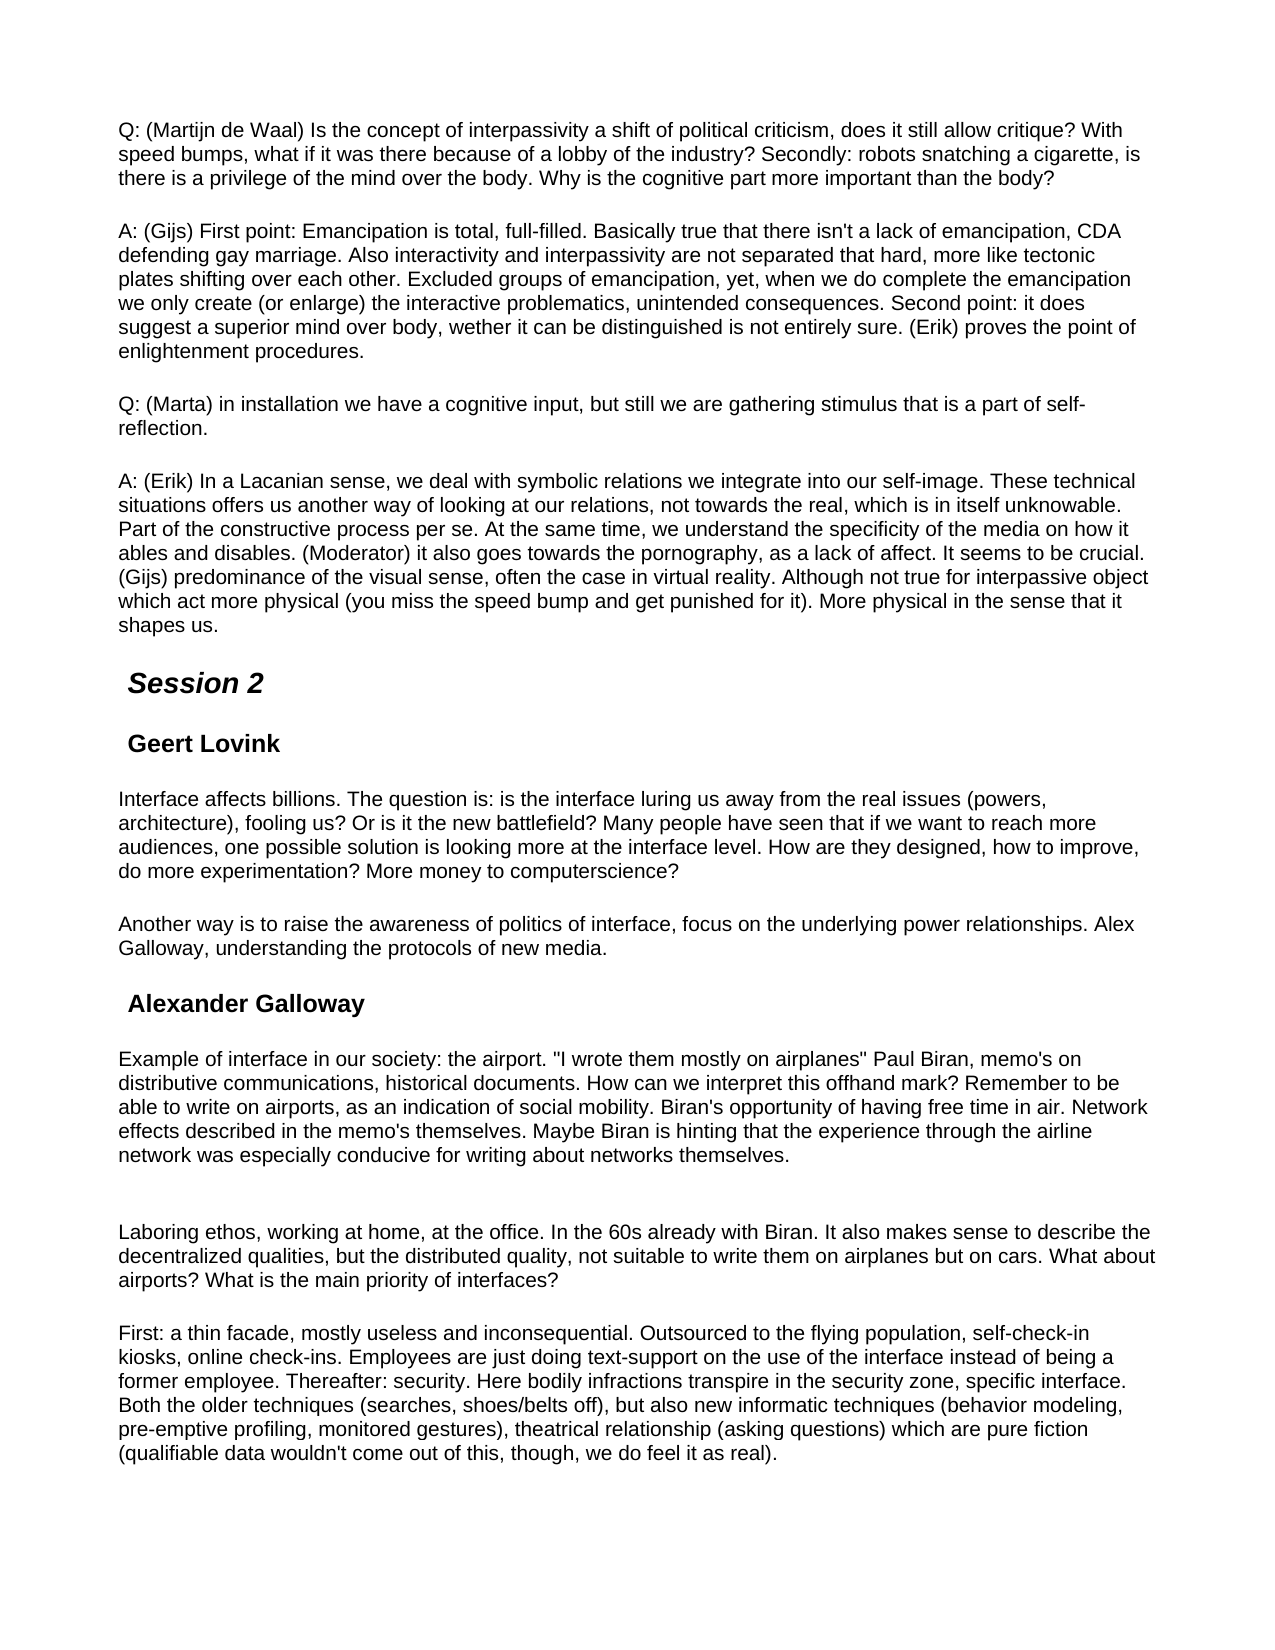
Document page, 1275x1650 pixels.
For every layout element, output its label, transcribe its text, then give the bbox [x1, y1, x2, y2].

subtitle Session 2 [274, 666, 1147, 699]
text Example of interface in our society: the airport. "I wrote them mostly on airplanes" Paul Biran, memo's on distributive communications, historical documents. How can we interpret this offhand mark? Remember to be able to write on airports, as an indication of social mobility. Biran's opportunity of having free time in air. Network effects described in the memo's themselves. Maybe Biran is hinting that the experience through the airline network was especially conducive for writing about networks themselves. [118, 1047, 1157, 1190]
text Interface affects billions. The question is: is the interface luring us away from the real issues (powers, architecture), fooling us? Or is it the new battlefield? Many people have seen that if we want to reach more audiences, one possible solution is looking more at the interface level. How are they designed, how to improve, do more experimentation? More money to computerscience? [118, 787, 1157, 882]
subtitle Alexander Galloway [372, 989, 1147, 1017]
text Q: (Marta) in installation we have a cognitive input, but still we are gathering stimulus that is a part of self-reflection. [214, 392, 1157, 440]
text First: a thin facade, mostly useless and inconsequential. Outsourced to the flying population, self-check-in kiosks, online check-ins. Employees are just doing text-support on the use of the interface instead of being a former employee. Thereafter: security. Here bodily infractions transpire in the security zone, specific interface. Both the older techniques (searches, shoes/belts off), but also new informatic techniques (behavior modeling, pre-emptive profiling, monitored gestures), theatrical relationship (asking questions) which are pure fiction (qualifiable data wouldn't come out of this, though, we do feel it as real). [118, 1321, 1157, 1464]
subtitle Geert Lovink [287, 729, 1147, 757]
text Another way is to raise the awareness of politics of interface, focus on the underlying power relationships. Alex Galloway, understanding the protocols of new media. [614, 912, 1157, 959]
text Q: (Martijn de Waal) Is the concept of interpassivity a shift of political criticism, does it still allow critique? With speed bumps, what if it was there because of a lobby of the industry? Secondly: robots snatching a cigarette, is there is a privilege of the mind over the body. Why is the cognitive part more important than the body? [1062, 118, 1157, 190]
text A: (Erik) In a Lacanian sense, we deal with symbolic relations we integrate into our self-image. These technical situations offers us another way of looking at our relations, not towards the real, which is in itself unknowable. Part of the constructive process per se. At the same time, we understand the specificity of the media on how it ables and disables. (Moderator) it also goes towards the pornography, as a lack of affect. It seems to be crucial. (Gijs) predominance of the visual sense, often the case in virtual reality. Although not true for interpassive object which act more physical (you miss the speed bump and get punished for it). More physical in the sense that it shapes us. [224, 469, 1157, 637]
text A: (Gijs) First point: Emancipation is total, full-filled. Basically true that there isn't a lack of emancipation, CDA defending gay marriage. Also interactivity and interpassivity are not separated that hard, more like tectonic plates shifting over each other. Excluded groups of emancipation, yet, when we do complete the emancipation we only create (or enlarge) the interactive problematics, unintended consequences. Second point: it does suggest a superior mind over body, wether it can be distinguished is not entirely sure. (Erik) proves the point of enlightenment procedures. [371, 219, 1157, 363]
text Laboring ethos, working at home, at the office. In the 60s already with Biran. It also makes sense to describe the decentralized qualities, but the distributed quality, not suitable to write them on airplanes but on cars. What about airports? What is the main priority of interfaces? [118, 1219, 1157, 1291]
